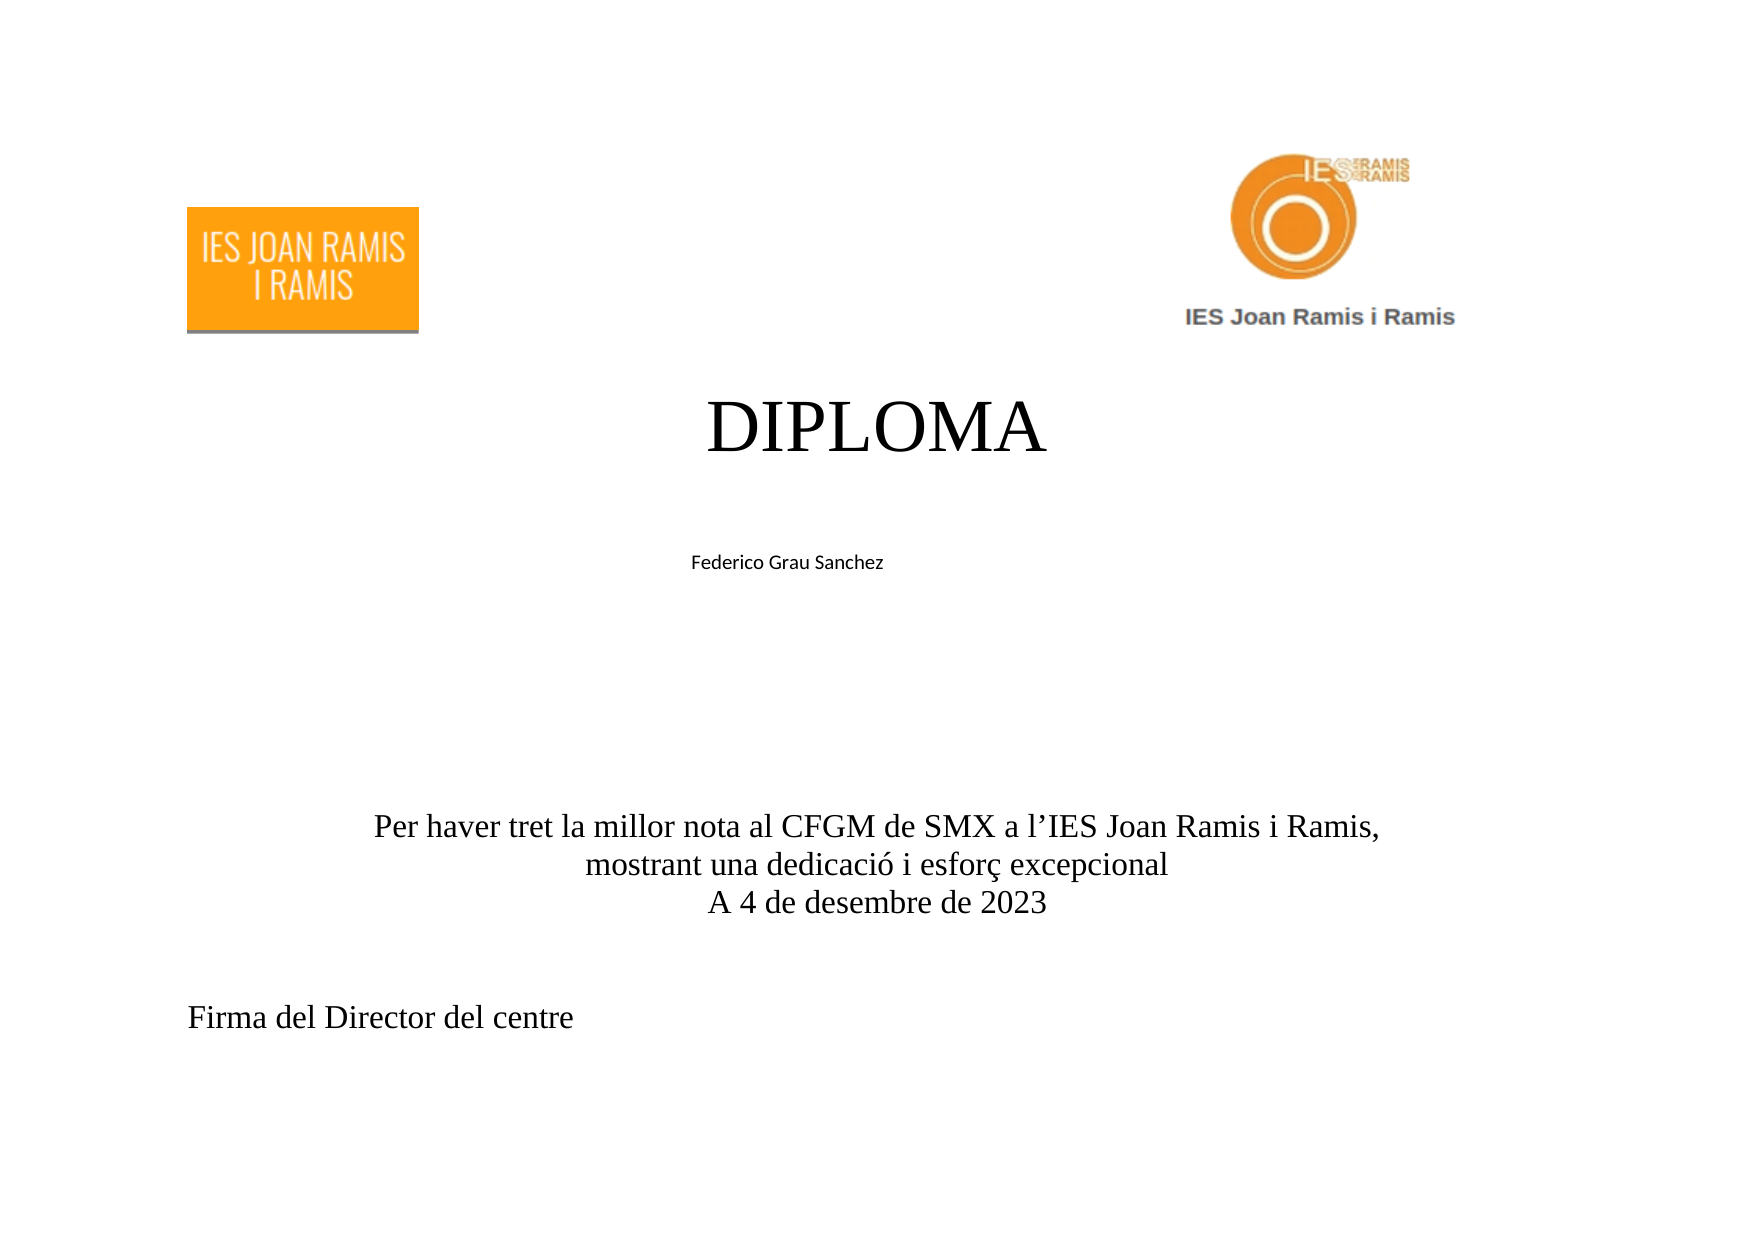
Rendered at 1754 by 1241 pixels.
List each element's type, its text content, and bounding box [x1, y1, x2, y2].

text A 4 de desembre de 2023 [187, 883, 1566, 921]
picture [1162, 150, 1480, 336]
text mostrant una dedicació i esforç excepcional [187, 844, 1566, 883]
text Per haver tret la millor nota al CFGM de SMX a l’IES Joan Ramis i Ramis, [187, 806, 1566, 844]
picture [187, 207, 419, 330]
text Federico Grau Sanchez [691, 549, 1134, 574]
text Firma del Director del centre [187, 998, 1566, 1036]
text DIPLOMA [187, 382, 1566, 468]
